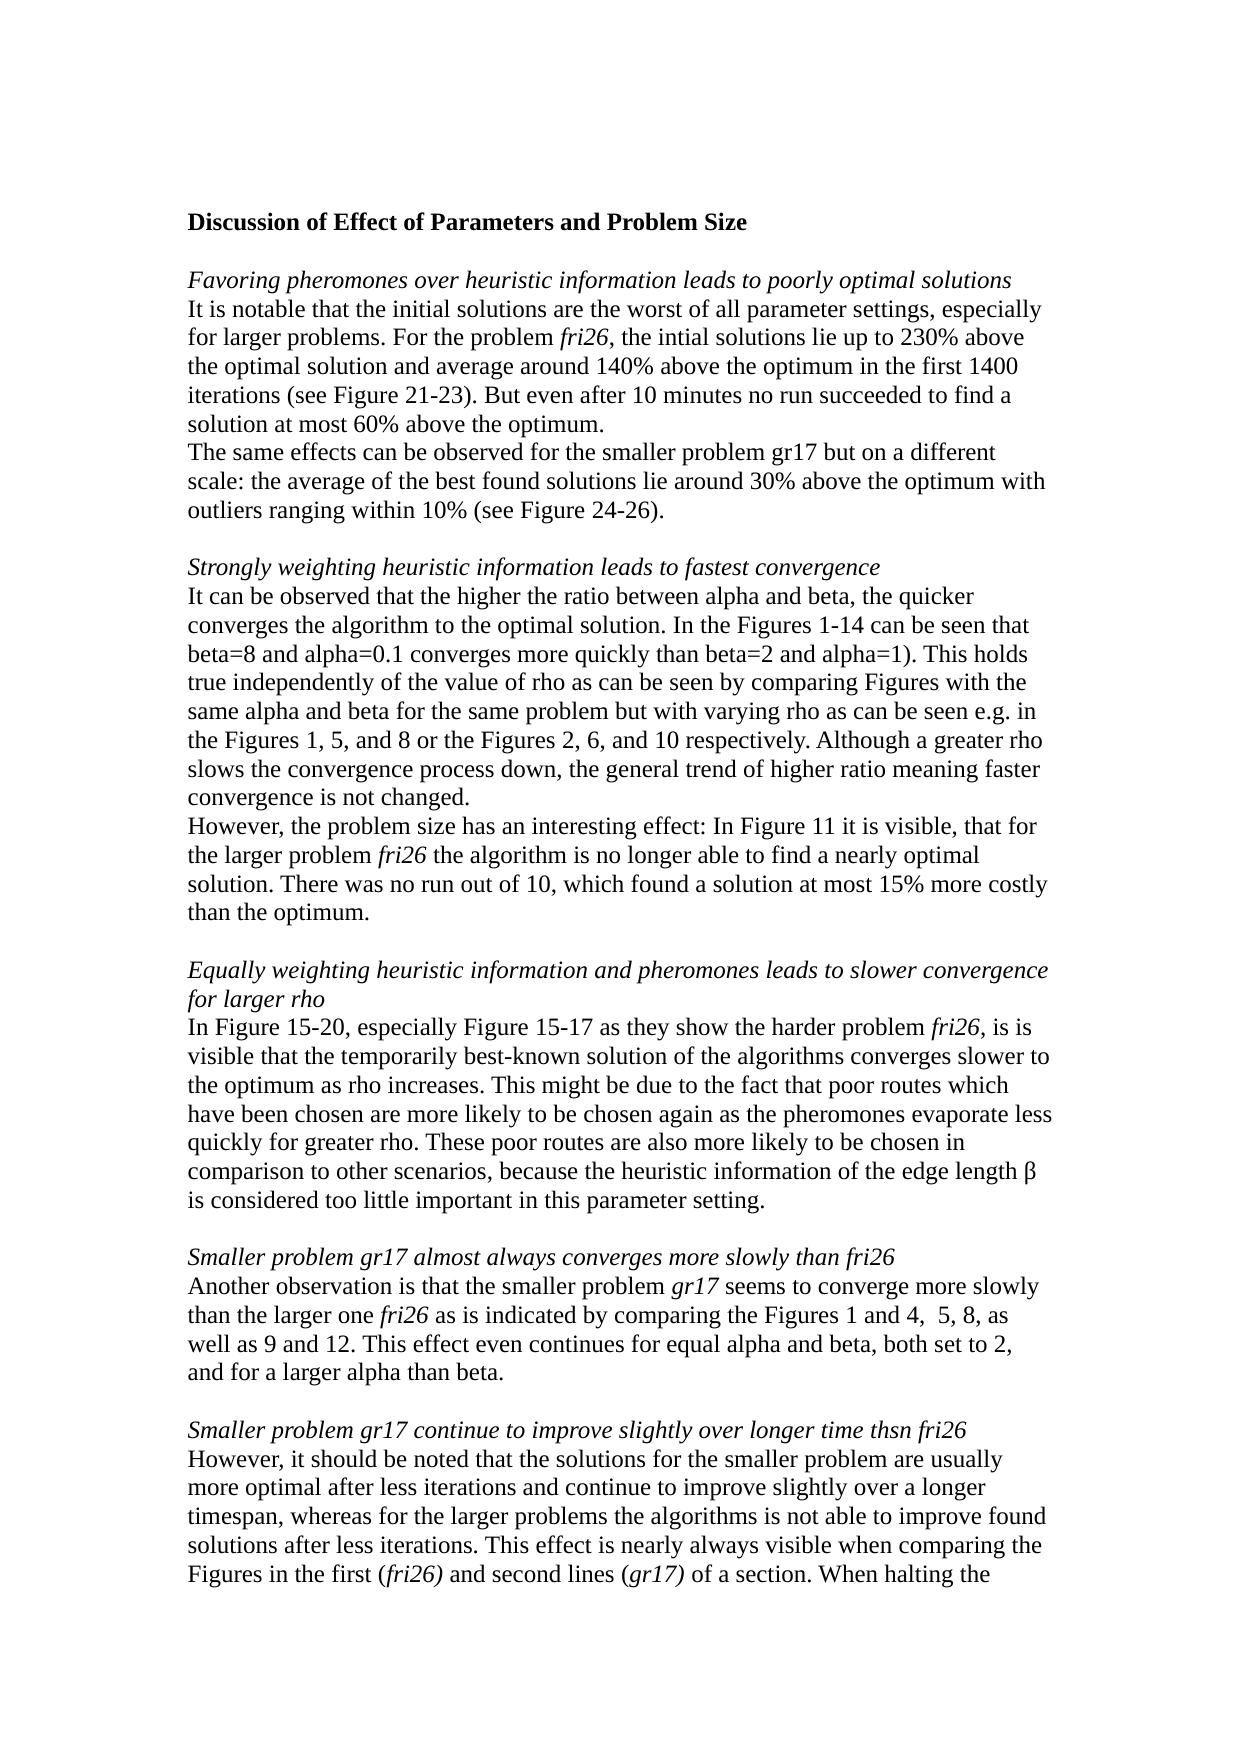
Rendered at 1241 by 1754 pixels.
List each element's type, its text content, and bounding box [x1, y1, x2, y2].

text Strongly weighting heuristic information leads to fastest convergence [187, 552, 1053, 581]
text The same effects can be observed for the smaller problem gr17 but on a different scale: the average of the best found solutions lie around 30% above the optimum with outliers ranging within 10% (see Figure 24-26). [187, 437, 1053, 524]
text Equally weighting heuristic information and pheromones leads to slower convergence for larger rho [187, 955, 1053, 1012]
text Discussion of Effect of Parameters and Problem Size [187, 207, 1053, 236]
text However, the problem size has an interesting effect: In Figure 11 it is visible, that for the larger problem fri26 the algorithm is no longer able to find a nearly optimal solution. There was no run out of 10, which found a solution at most 15% more costly than the optimum. [187, 811, 1053, 926]
text It is notable that the initial solutions are the worst of all parameter settings, especially for larger problems. For the problem fri26, the intial solutions lie up to 230% above the optimal solution and average around 140% above the optimum in the first 1400 iterations (see Figure 21-23). But even after 10 minutes no run succeeded to find a solution at most 60% above the optimum. [187, 294, 1053, 437]
text Smaller problem gr17 continue to improve slightly over longer time thsn fri26 [187, 1415, 1053, 1444]
text However, it should be noted that the solutions for the smaller problem are usually more optimal after less iterations and continue to improve slightly over a longer timespan, whereas for the larger problems the algorithms is not able to improve found solutions after less iterations. This effect is nearly always visible when comparing the Figures in the first (fri26) and second lines (gr17) of a section. When halting the [187, 1444, 1053, 1587]
text Favoring pheromones over heuristic information leads to poorly optimal solutions [187, 265, 1053, 294]
text It can be observed that the higher the ratio between alpha and beta, the quicker converges the algorithm to the optimal solution. In the Figures 1-14 can be seen that beta=8 and alpha=0.1 converges more quickly than beta=2 and alpha=1). This holds true independently of the value of rho as can be seen by comparing Figures with the same alpha and beta for the same problem but with varying rho as can be seen e.g. in the Figures 1, 5, and 8 or the Figures 2, 6, and 10 respectively. Although a greater rho slows the convergence process down, the general trend of higher ratio meaning faster convergence is not changed. [187, 581, 1053, 811]
text In Figure 15-20, especially Figure 15-17 as they show the harder problem fri26, is is visible that the temporarily best-known solution of the algorithms converges slower to the optimum as rho increases. This might be due to the fact that poor routes which have been chosen are more likely to be chosen again as the pheromones evaporate less quickly for greater rho. These poor routes are also more likely to be chosen in comparison to other scenarios, because the heuristic information of the edge length β is considered too little important in this parameter setting. [187, 1012, 1053, 1214]
text Smaller problem gr17 almost always converges more slowly than fri26 [187, 1242, 1053, 1271]
text Another observation is that the smaller problem gr17 seems to converge more slowly than the larger one fri26 as is indicated by comparing the Figures 1 and 4, 5, 8, as well as 9 and 12. This effect even continues for equal alpha and beta, both set to 2, and for a larger alpha than beta. [187, 1271, 1053, 1386]
